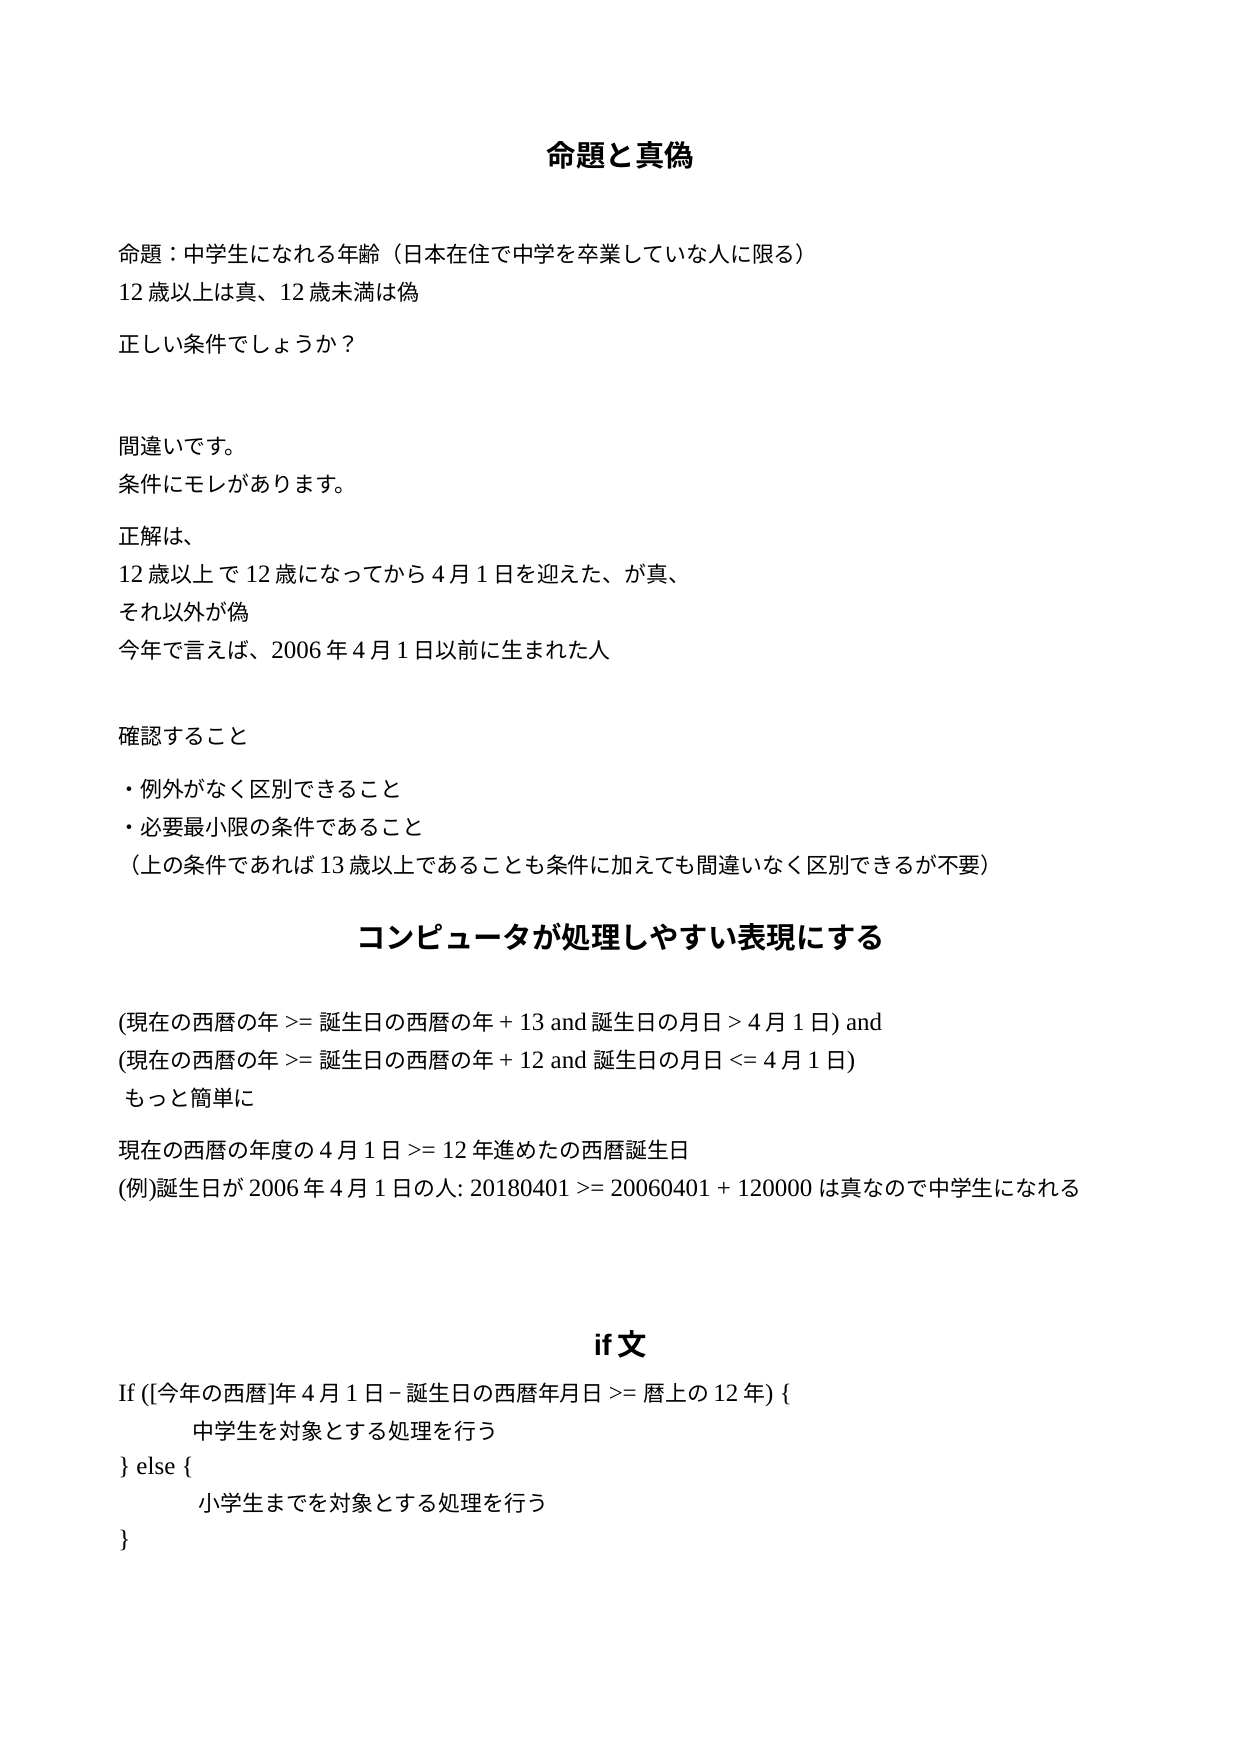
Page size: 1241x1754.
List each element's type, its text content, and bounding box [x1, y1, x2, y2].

text 現在の西暦の年度の4月1日 >= 12年進めたの西暦誕生日 (例)誕生日が2006年4月1日の人: 20180401 >= 20060401 + 120000 は真なので中学生になれる [118, 1133, 1122, 1237]
subtitle 正解は、 12歳以上 で 12歳になってから4月1日を迎えた、が真、 それ以外が偽 今年で言えば、2006年4月1日以前に生まれた人 [118, 519, 1122, 699]
subtitle 命題：中学生になれる年齢（日本在住で中学を卒業していな人に限る） 12歳以上は真、12歳未満は偽 [118, 237, 1122, 306]
subtitle 間違いです。 条件にモレがあります。 [118, 429, 1122, 498]
subtitle 正しい条件でしょうか？ [118, 327, 1122, 359]
subtitle ・例外がなく区別できること ・必要最小限の条件であること （上の条件であれば13歳以上であることも条件に加えても間違いなく区別できるが不要） [118, 772, 1122, 879]
subtitle 確認すること [118, 719, 1122, 751]
subtitle コンピュータが処理しやすい表現にする [118, 915, 1122, 957]
subtitle if文 [118, 1321, 1122, 1364]
subtitle 命題と真偽 [118, 133, 1122, 175]
text If ([今年の西暦]年4月1日 − 誕生日の西暦年月日 >= 暦上の12年) { 中学生を対象とする処理を行う } else { 小学生までを対象とする処理を行う } [118, 1376, 1122, 1553]
text (現在の西暦の年 >= 誕生日の西暦の年 + 13 and誕生日の月日 > 4月1日) and (現在の西暦の年 >= 誕生日の西暦の年 + 12 and 誕生日の月日 <= 4月1日) もっと簡単に [118, 970, 1122, 1112]
